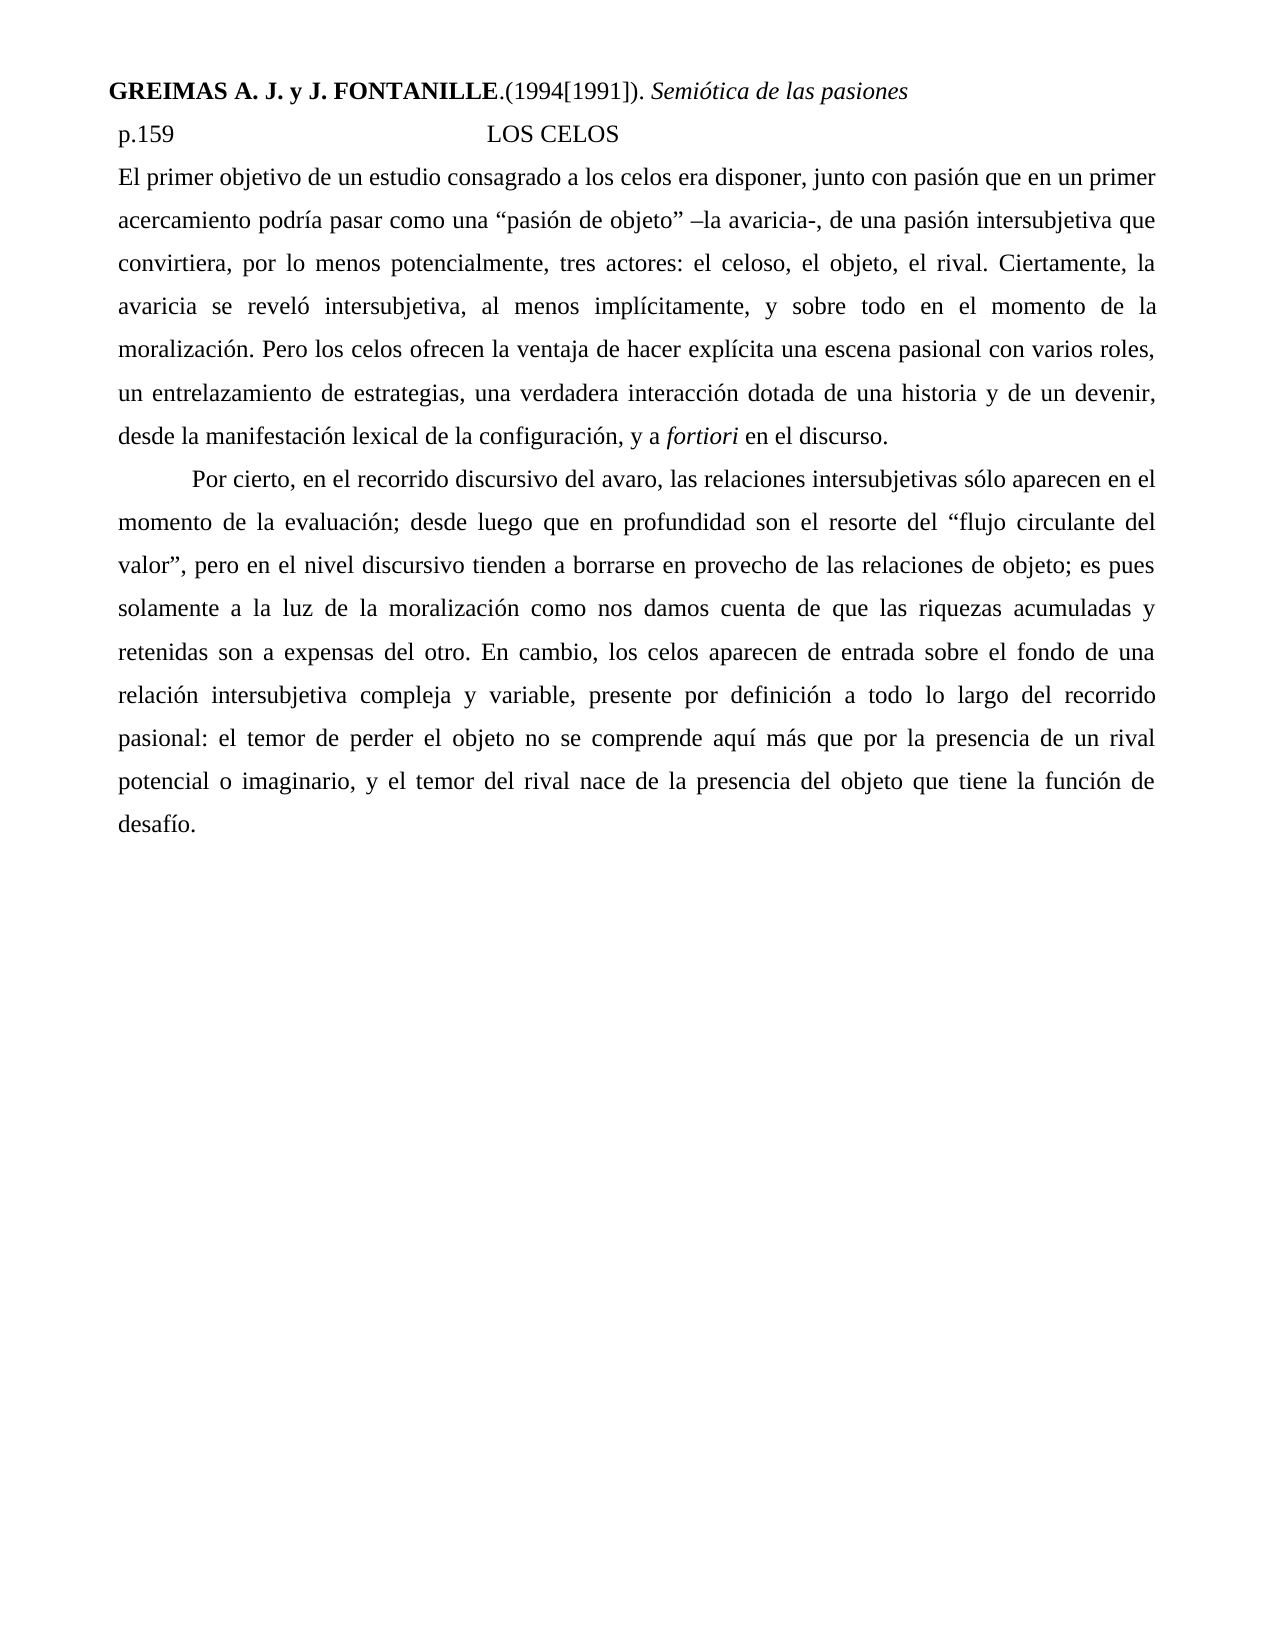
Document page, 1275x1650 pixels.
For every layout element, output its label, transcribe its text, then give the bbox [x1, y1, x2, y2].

text GREIMAS A. J. y J. FONTANILLE.(1994[1991]). Semiótica de las pasiones [108, 76, 1169, 105]
text Por cierto, en el recorrido discursivo del avaro, las relaciones intersubjetivas sólo aparecen en el momento de la evaluación; desde luego que en profundidad son el resorte del “flujo circulante del valor”, pero en el nivel discursivo tienden a borrarse en provecho de las relaciones de objeto; es pues solamente a la luz de la moralización como nos damos cuenta de que las riquezas acumuladas y retenidas son a expensas del otro. En cambio, los celos aparecen de entrada sobre el fondo de una relación intersubjetiva compleja y variable, presente por definición a todo lo largo del recorrido pasional: el temor de perder el objeto no se comprende aquí más que por la presencia de un rival potencial o imaginario, y el temor del rival nace de la presencia del objeto que tiene la función de desafío. [118, 464, 1157, 838]
text p.159 LOS CELOS [118, 119, 1169, 148]
text El primer objetivo de un estudio consagrado a los celos era disponer, junto con pasión que en un primer acercamiento podría pasar como una “pasión de objeto” –la avaricia-, de una pasión intersubjetiva que convirtiera, por lo menos potencialmente, tres actores: el celoso, el objeto, el rival. Ciertamente, la avaricia se reveló intersubjetiva, al menos implícitamente, y sobre todo en el momento de la moralización. Pero los celos ofrecen la ventaja de hacer explícita una escena pasional con varios roles, un entrelazamiento de estrategias, una verdadera interacción dotada de una historia y de un devenir, desde la manifestación lexical de la configuración, y a fortiori en el discurso. [118, 162, 1157, 449]
